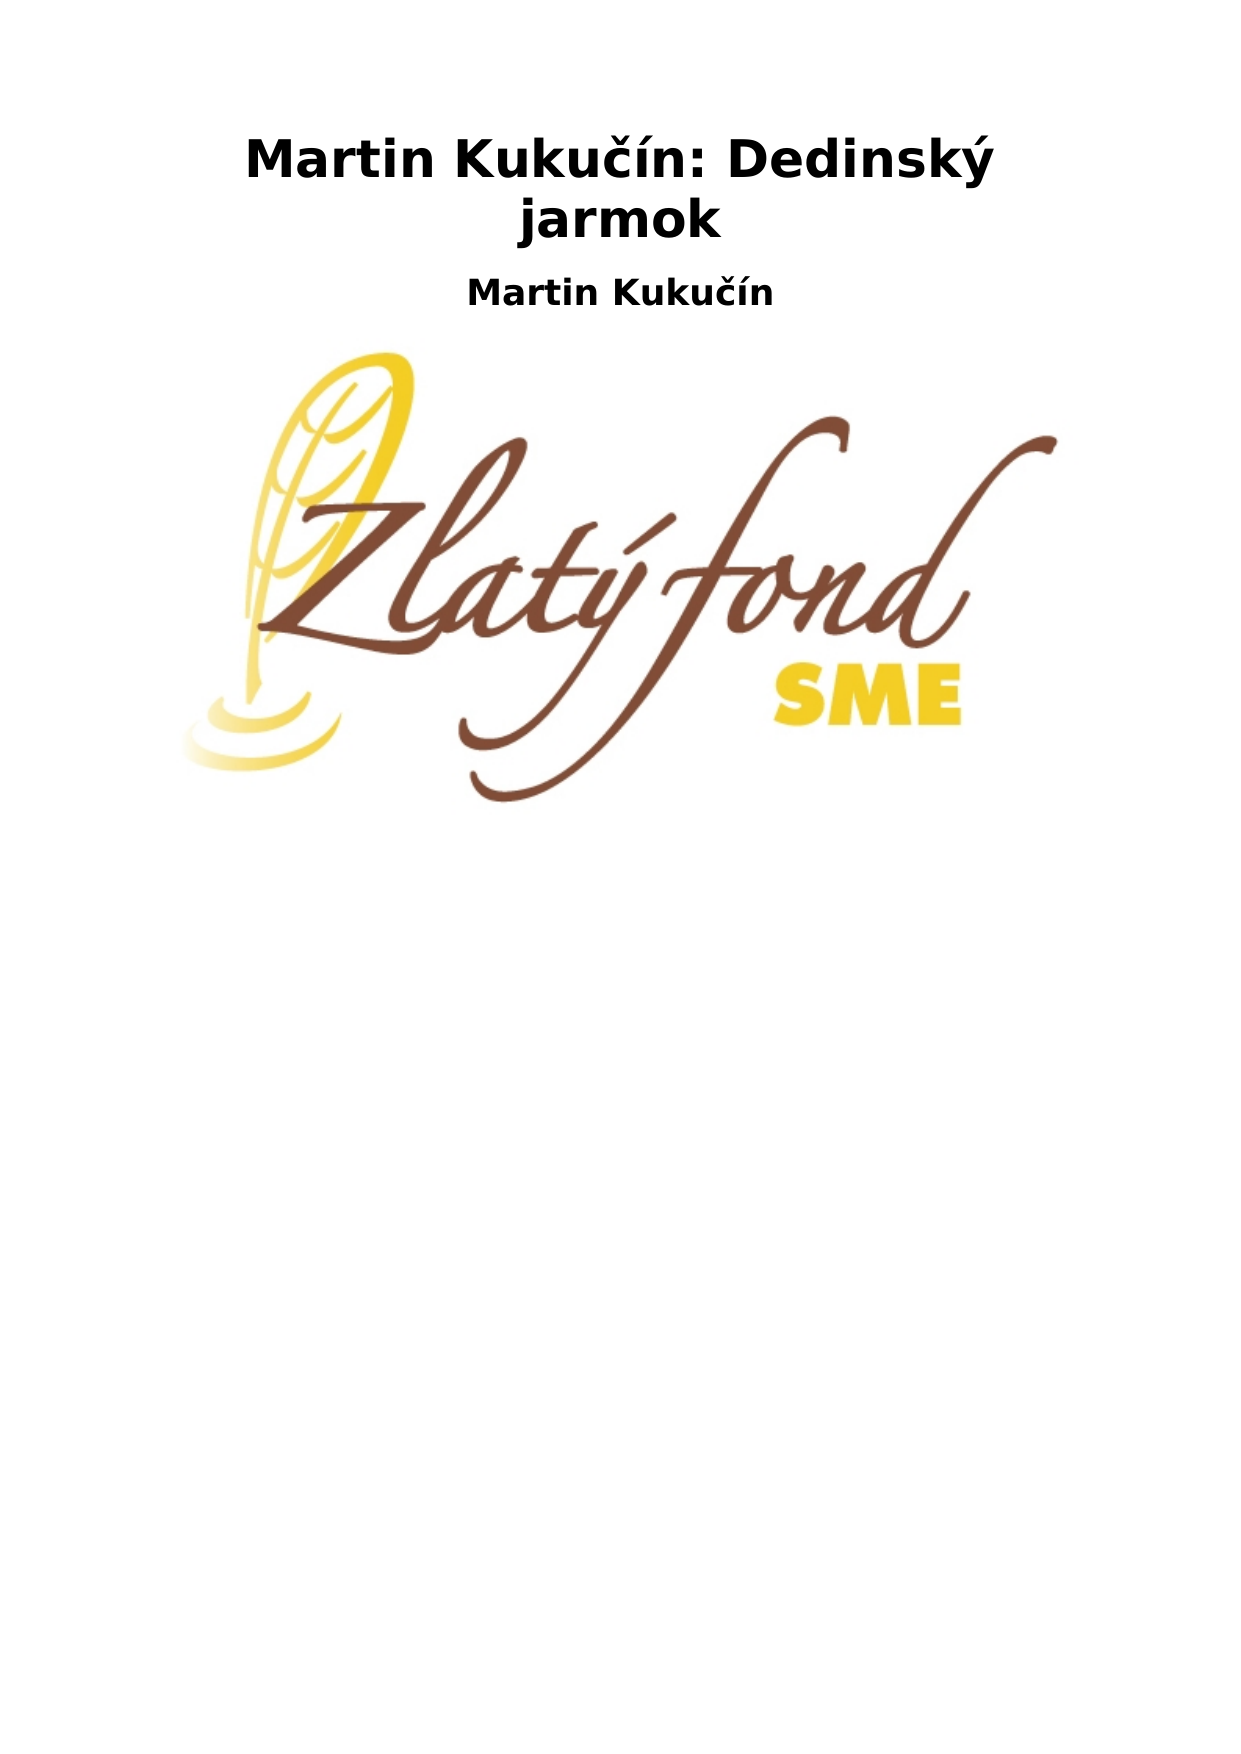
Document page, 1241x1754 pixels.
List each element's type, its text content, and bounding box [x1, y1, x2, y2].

picture [152, 314, 1088, 819]
text Martin Kukučín: Dedinský jarmok [150, 129, 1090, 250]
text Martin Kukučín [150, 272, 1090, 314]
